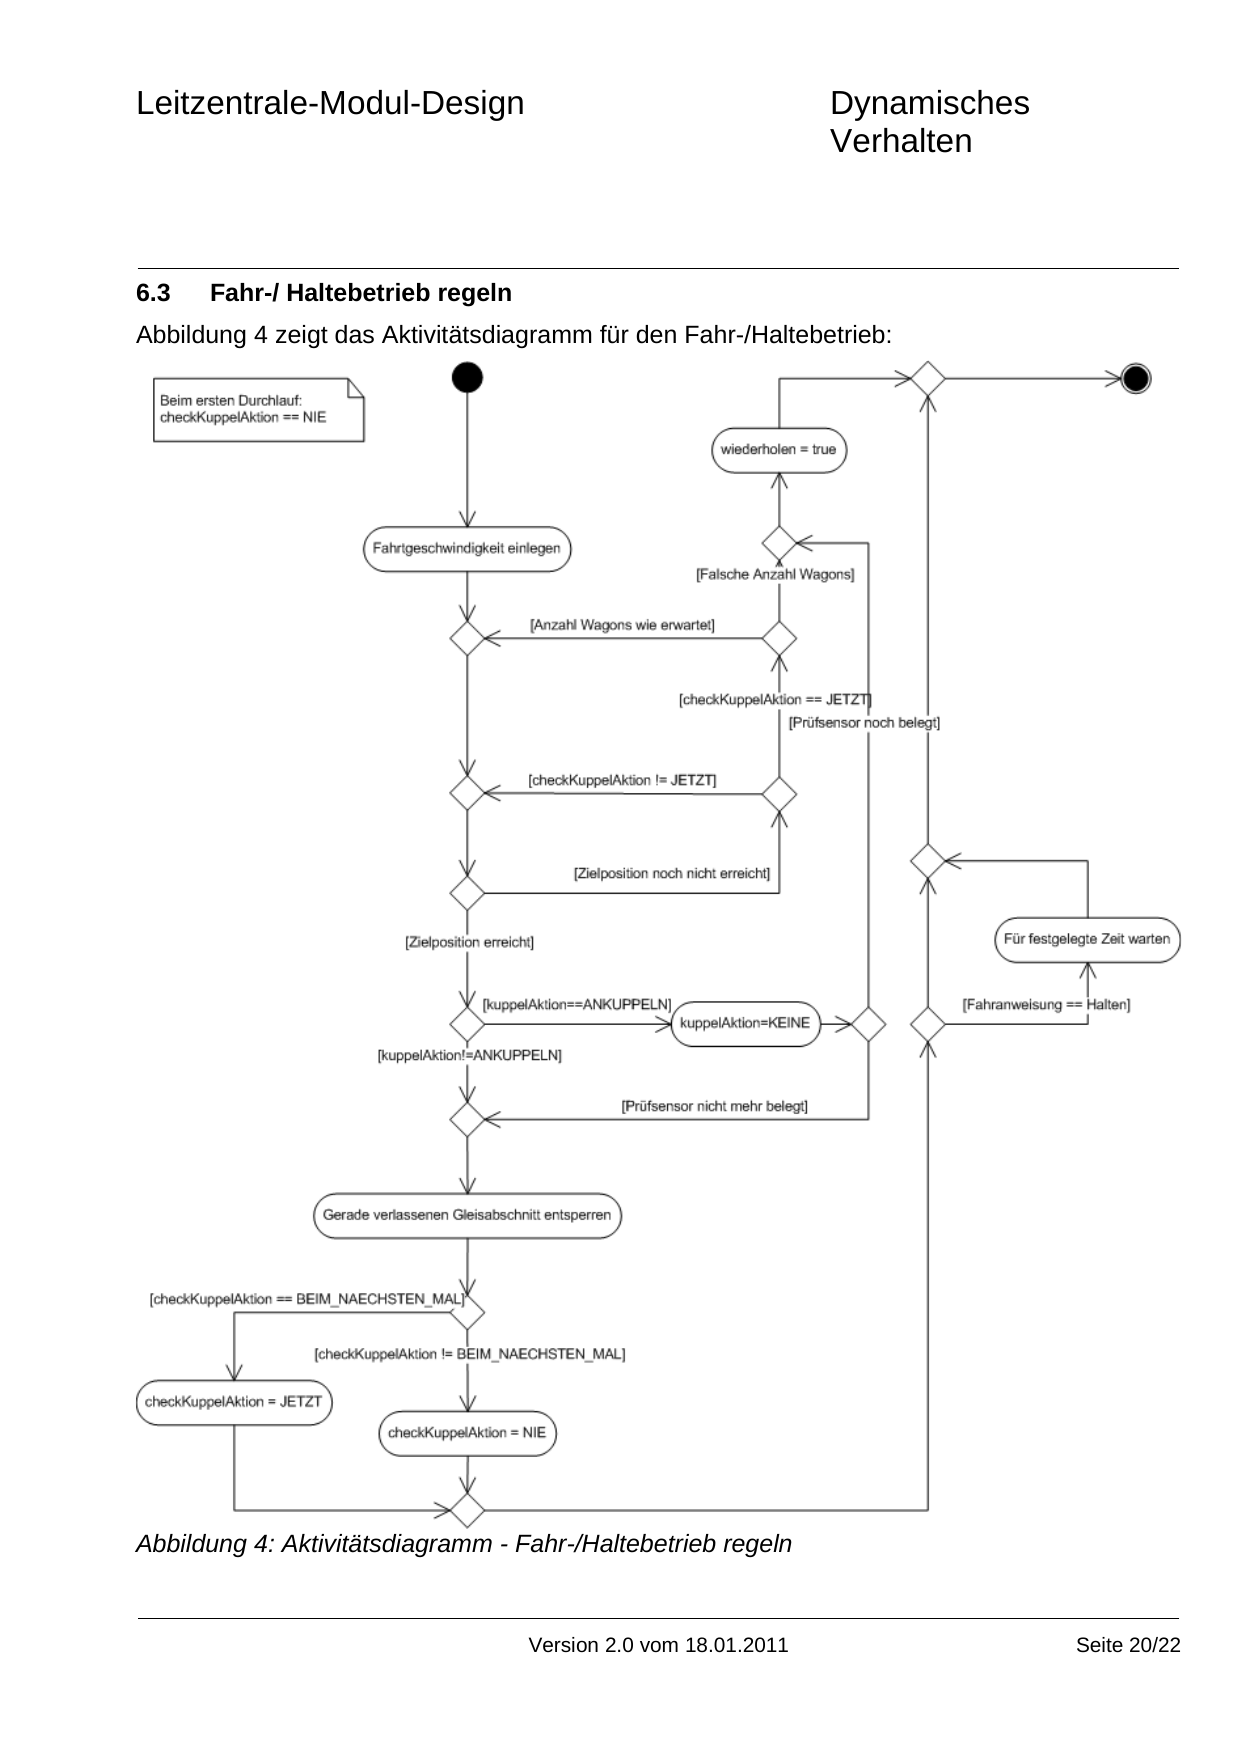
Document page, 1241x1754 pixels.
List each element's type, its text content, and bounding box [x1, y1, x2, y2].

text Abbildung 4: Aktivitätsdiagramm - Fahr-/Haltebetrieb regeln [136, 1529, 1181, 1558]
picture [135, 360, 1182, 1529]
subtitle Fahr-/ Haltebetrieb regeln [136, 289, 1181, 307]
text Abbildung 4 zeigt das Aktivitätsdiagramm für den Fahr-/Haltebetrieb: [136, 319, 1181, 348]
